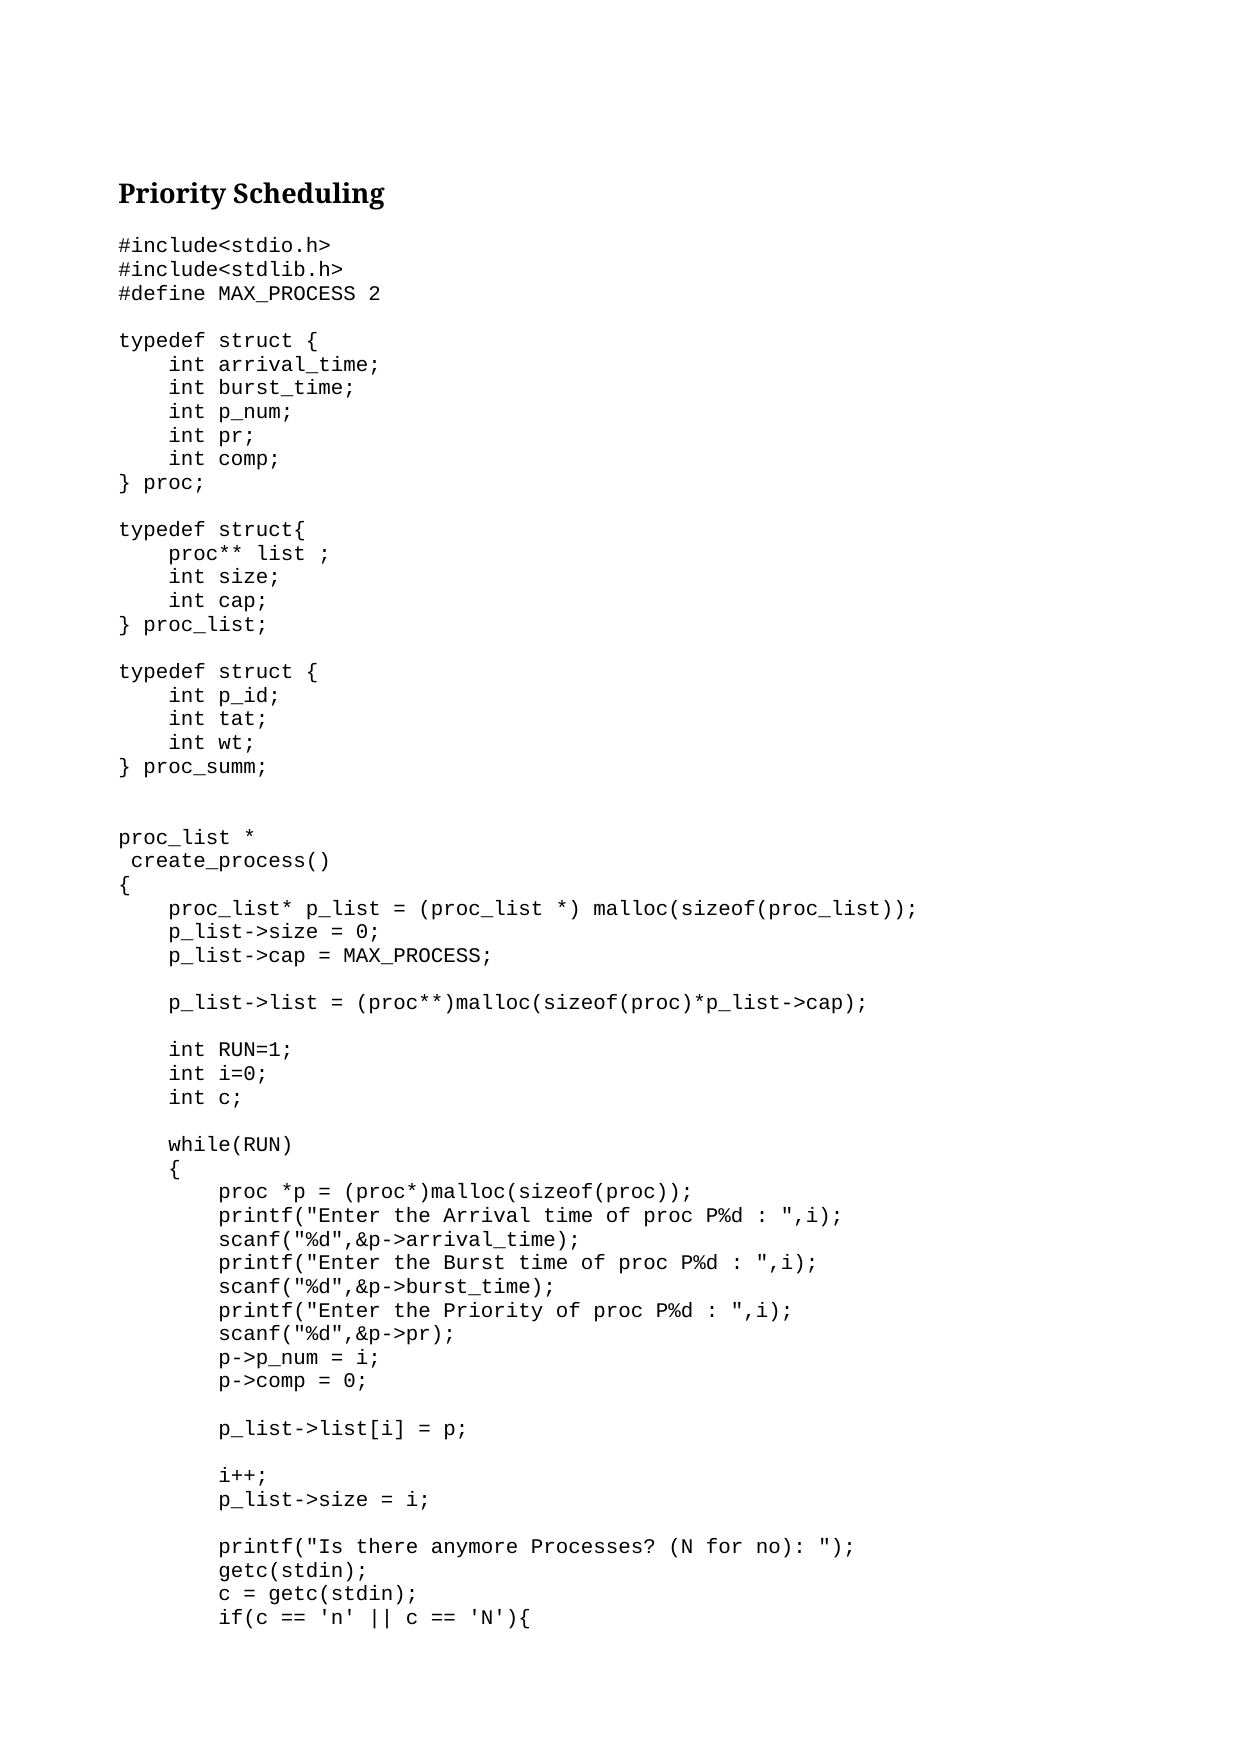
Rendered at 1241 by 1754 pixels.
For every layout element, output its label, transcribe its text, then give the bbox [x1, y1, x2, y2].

text int arrival_time; [118, 354, 1122, 377]
text scanf("%d",&p->arrival_time); [118, 1229, 1122, 1252]
text proc_list* p_list = (proc_list *) malloc(sizeof(proc_list)); [118, 898, 1122, 921]
text printf("Enter the Priority of proc P%d : ",i); [118, 1299, 1122, 1323]
text int p_id; [118, 685, 1122, 708]
text int pr; [118, 425, 1122, 448]
text int size; [118, 567, 1122, 590]
text p_list->list = (proc**)malloc(sizeof(proc)*p_list->cap); [118, 992, 1122, 1016]
text int comp; [118, 448, 1122, 472]
text } proc_list; [118, 614, 1122, 637]
text p_list->size = i; [118, 1489, 1122, 1512]
text typedef struct { [118, 661, 1122, 685]
text int RUN=1; [118, 1039, 1122, 1063]
text proc_list * [118, 827, 1122, 850]
text p->comp = 0; [118, 1371, 1122, 1394]
text typedef struct { [118, 330, 1122, 354]
text typedef struct{ [118, 519, 1122, 543]
text i++; [118, 1465, 1122, 1489]
text Priority Scheduling [118, 175, 1122, 212]
text int p_num; [118, 401, 1122, 425]
text #include<stdio.h> [118, 236, 1122, 259]
text p_list->list[i] = p; [118, 1418, 1122, 1441]
text int c; [118, 1087, 1122, 1110]
text p_list->size = 0; [118, 921, 1122, 945]
text printf("Is there anymore Processes? (N for no): "); [118, 1536, 1122, 1560]
text #define MAX_PROCESS 2 [118, 283, 1122, 306]
text c = getc(stdin); [118, 1583, 1122, 1607]
text p_list->cap = MAX_PROCESS; [118, 945, 1122, 968]
text { [118, 874, 1122, 898]
text getc(stdin); [118, 1560, 1122, 1583]
text proc** list ; [118, 543, 1122, 567]
text scanf("%d",&p->burst_time); [118, 1276, 1122, 1299]
text int wt; [118, 732, 1122, 756]
text while(RUN) [118, 1134, 1122, 1158]
text printf("Enter the Arrival time of proc P%d : ",i); [118, 1205, 1122, 1229]
text } proc_summ; [118, 756, 1122, 779]
text } proc; [118, 472, 1122, 496]
text p->p_num = i; [118, 1347, 1122, 1371]
text int tat; [118, 708, 1122, 732]
text int i=0; [118, 1063, 1122, 1087]
text if(c == 'n' || c == 'N'){ [118, 1607, 1122, 1631]
text #include<stdlib.h> [118, 259, 1122, 283]
text printf("Enter the Burst time of proc P%d : ",i); [118, 1252, 1122, 1276]
text { [118, 1158, 1122, 1181]
text scanf("%d",&p->pr); [118, 1323, 1122, 1347]
text int cap; [118, 590, 1122, 614]
text create_process() [118, 850, 1122, 874]
text int burst_time; [118, 377, 1122, 401]
text proc *p = (proc*)malloc(sizeof(proc)); [118, 1181, 1122, 1205]
